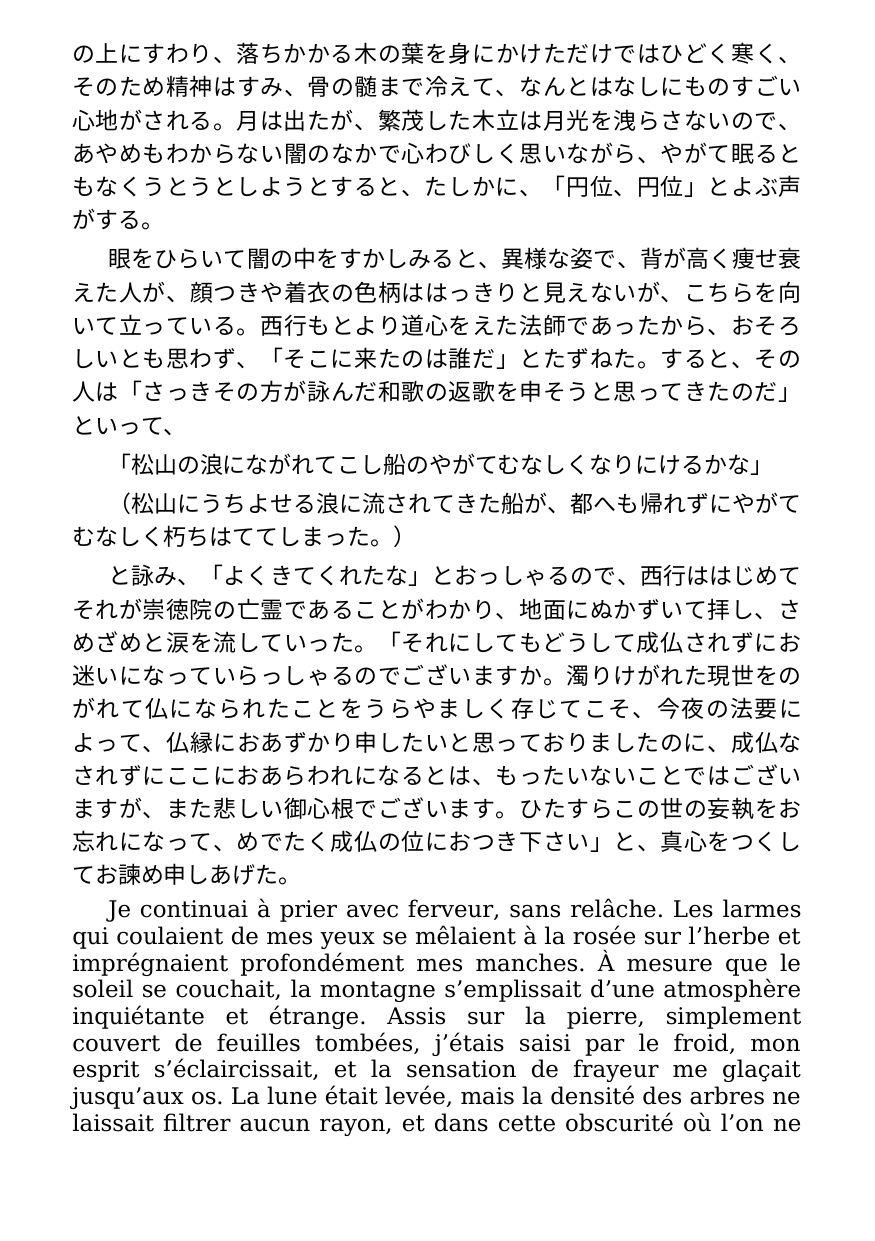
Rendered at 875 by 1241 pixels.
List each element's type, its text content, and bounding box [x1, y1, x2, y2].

text Je continuai à prier avec ferveur, sans relâche. Les larmes qui coulaient de mes yeux se mêlaient à la rosée sur l’herbe et imprégnaient profondément mes manches. À mesure que le soleil se couchait, la montagne s’emplissait d’une atmosphère inquiétante et étrange. Assis sur la pierre, simplement couvert de feuilles tombées, j’étais saisi par le froid, mon esprit s’éclaircissait, et la sensation de frayeur me glaçait jusqu’aux os. La lune était levée, mais la densité des arbres ne laissait filtrer aucun rayon, et dans cette obscurité où l’on ne [72, 896, 802, 1136]
text 「松山の浪にながれてこし船のやがてむなしくなりにけるかな」 [72, 447, 802, 480]
text （松山にうちよせる浪に流されてきた船が、都へも帰れずにやがてむなしく朽ちはててしまった。） [72, 486, 802, 552]
text と詠み、「よくきてくれたな」とおっしゃるので、西行ははじめてそれが崇徳院の亡霊であることがわかり、地面にぬかずいて拝し、さめざめと涙を流していった。「それにしてもどうして成仏されずにお迷いになっていらっしゃるのでございますか。濁りけがれた現世をのがれて仏になられたことをうらやましく存じてこそ、今夜の法要によって、仏縁におあずかり申したいと思っておりましたのに、成仏なされずにここにおあらわれになるとは、もったいないことではございますが、また悲しい御心根でございます。ひたすらこの世の妄執をお忘れになって、めでたく成仏の位におつき下さい」と、真心をつくしてお諫め申しあげた。 [72, 558, 802, 891]
text の上にすわり、落ちかかる木の葉を身にかけただけではひどく寒く、そのため精神はすみ、骨の髄まで冷えて、なんとはなしにものすごい心地がされる。月は出たが、繁茂した木立は月光を洩らさないので、あやめもわからない闇のなかで心わびしく思いながら、やがて眠るともなくうとうとしようとすると、たしかに、「円位、円位」とよぶ声がする。 [72, 36, 802, 235]
text 眼をひらいて闇の中をすかしみると、異様な姿で、背が高く痩せ衰えた人が、顔つきや着衣の色柄ははっきりと見えないが、こちらを向いて立っている。西行もとより道心をえた法師であったから、おそろしいとも思わず、「そこに来たのは誰だ」とたずねた。すると、その人は「さっきその方が詠んだ和歌の返歌を申そうと思ってきたのだ」といって、 [72, 241, 802, 441]
